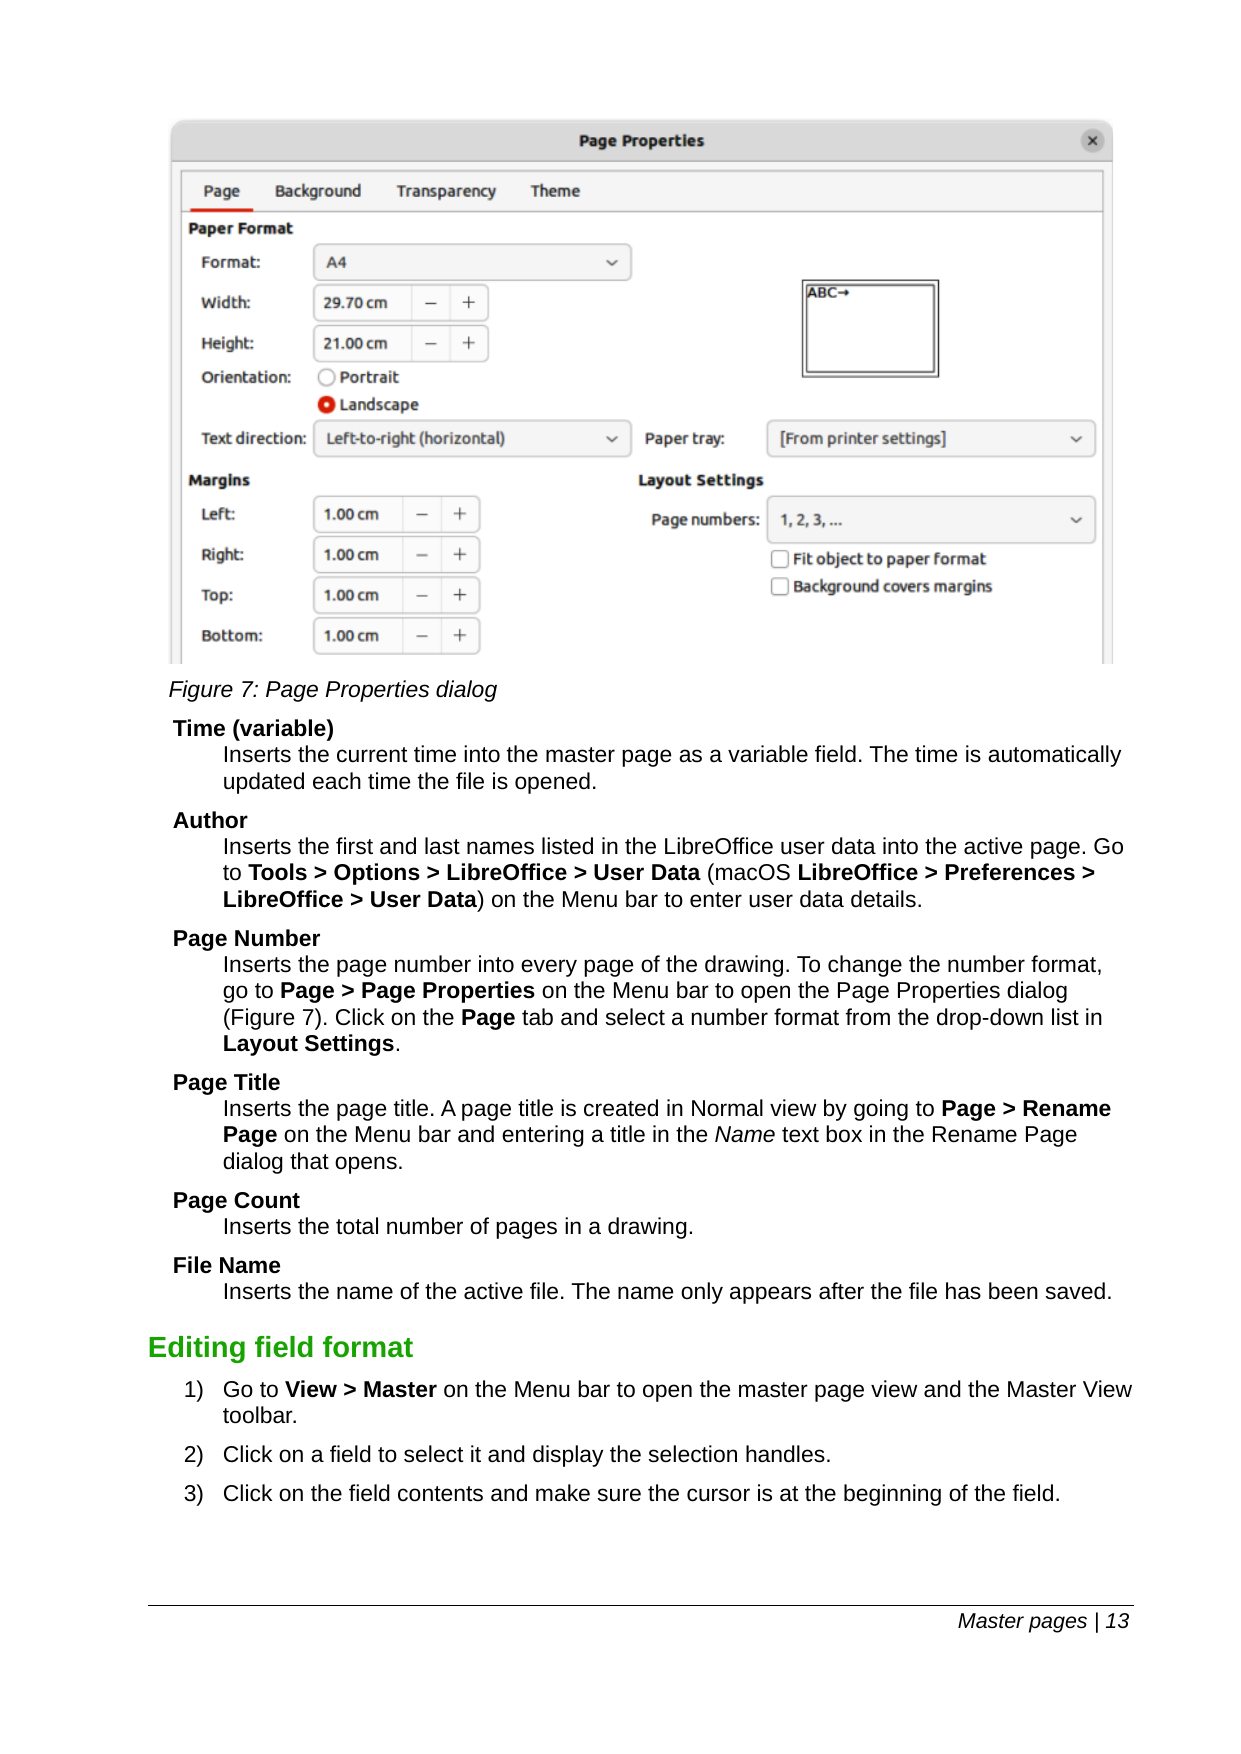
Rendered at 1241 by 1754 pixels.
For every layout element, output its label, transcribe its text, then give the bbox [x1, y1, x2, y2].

text Page Count [173, 1187, 1134, 1213]
text Inserts the first and last names listed in the LibreOffice user data into the active page. Go to Tools > Options > LibreOffice > User Data (macOS LibreOffice > Preferences > LibreOffice > User Data) on the Menu bar to enter user data details. [223, 833, 1134, 912]
text File Name [173, 1252, 1134, 1278]
list Click on the field contents and make sure the cursor is at the beginning of the field. [204, 1480, 1134, 1506]
subtitle Editing field format [148, 1329, 1134, 1363]
picture [168, 118, 1114, 664]
text Page Number [173, 924, 1134, 951]
text Time (variable) [173, 715, 1134, 741]
text Inserts the current time into the master page as a variable field. The time is automatically updated each time the file is opened. [223, 741, 1134, 794]
list Click on a field to select it and display the selection handles. [204, 1441, 1134, 1467]
text Inserts the page title. A page title is created in Normal view by going to Page > Rename Page on the Menu bar and entering a title in the Name text box in the Rename Page dialog that opens. [223, 1095, 1134, 1174]
text Inserts the total number of pages in a drawing. [223, 1213, 1134, 1239]
text Figure 7: Page Properties dialog [168, 676, 1113, 702]
text Inserts the page number into every page of the drawing. To change the number format, go to Page > Page Properties on the Menu bar to open the Page Properties dialog (Figure 7). Click on the Page tab and select a number format from the drop-down list in Layout Settings. [223, 951, 1134, 1056]
text Inserts the name of the active file. The name only appears after the file has been saved. [223, 1278, 1134, 1304]
list Go to View > Master on the Menu bar to open the master page view and the Master View toolbar. [204, 1376, 1134, 1428]
text Author [173, 807, 1134, 833]
text Page Title [173, 1069, 1134, 1095]
